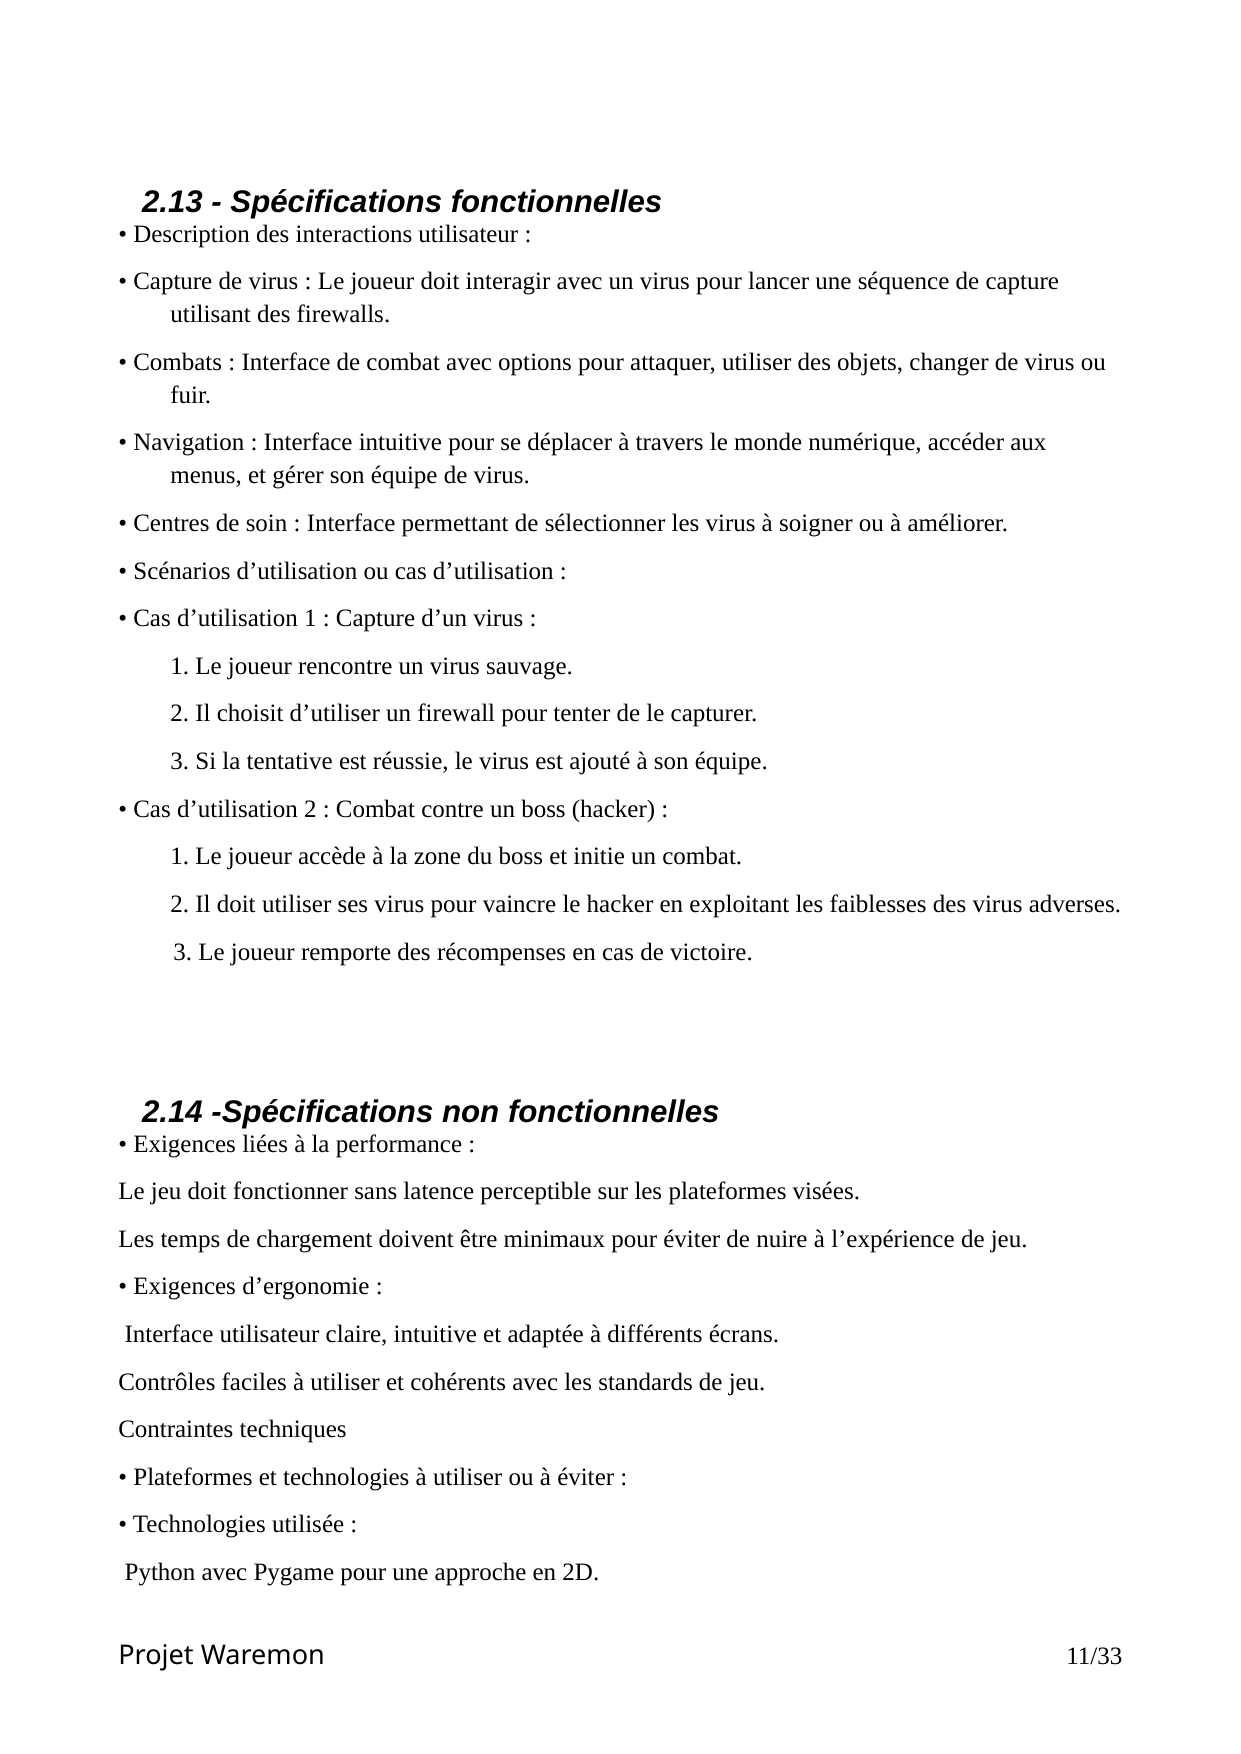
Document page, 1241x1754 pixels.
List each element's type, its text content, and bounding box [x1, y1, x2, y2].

text 2. Il doit utiliser ses virus pour vaincre le hacker en exploitant les faiblesses des virus adverses. [170, 889, 1122, 918]
text • Scénarios d’utilisation ou cas d’utilisation : [118, 556, 1122, 584]
text Contraintes techniques [118, 1414, 1122, 1443]
text • Exigences d’ergonomie : [118, 1271, 1122, 1300]
text 1. Le joueur rencontre un virus sauvage. [170, 651, 1122, 680]
text Le jeu doit fonctionner sans latence perceptible sur les plateformes visées. [118, 1176, 1122, 1205]
text • Technologies utilisée : [118, 1509, 1122, 1538]
text • Navigation : Interface intuitive pour se déplacer à travers le monde numérique, accéder aux menus, et gérer son équipe de virus. [118, 427, 1122, 489]
text • Plateformes et technologies à utiliser ou à éviter : [118, 1462, 1122, 1491]
text • Combats : Interface de combat avec options pour attaquer, utiliser des objets, changer de virus ou fuir. [118, 347, 1122, 409]
text 1. Le joueur accède à la zone du boss et initie un combat. [170, 841, 1122, 870]
text Contrôles faciles à utiliser et cohérents avec les standards de jeu. [118, 1367, 1122, 1395]
subtitle 2.14 -Spécifications non fonctionnelles [142, 1093, 1122, 1129]
text • Capture de virus : Le joueur doit interagir avec un virus pour lancer une séquence de capture utilisant des firewalls. [118, 266, 1122, 328]
text Les temps de chargement doivent être minimaux pour éviter de nuire à l’expérience de jeu. [118, 1224, 1122, 1253]
text 3. Le joueur remporte des récompenses en cas de victoire. [142, 937, 1122, 965]
subtitle 2.13 - Spécifications fonctionnelles [142, 183, 1122, 219]
text • Exigences liées à la performance : [118, 1129, 1122, 1157]
text • Cas d’utilisation 1 : Capture d’un virus : [118, 603, 1122, 632]
text • Cas d’utilisation 2 : Combat contre un boss (hacker) : [118, 794, 1122, 822]
text Interface utilisateur claire, intuitive et adaptée à différents écrans. [118, 1319, 1122, 1348]
text • Centres de soin : Interface permettant de sélectionner les virus à soigner ou à améliorer. [118, 508, 1122, 537]
text • Description des interactions utilisateur : [118, 219, 1122, 247]
text Python avec Pygame pour une approche en 2D. [118, 1557, 1122, 1586]
text 2. Il choisit d’utiliser un firewall pour tenter de le capturer. [170, 698, 1122, 727]
text 3. Si la tentative est réussie, le virus est ajouté à son équipe. [170, 746, 1122, 775]
